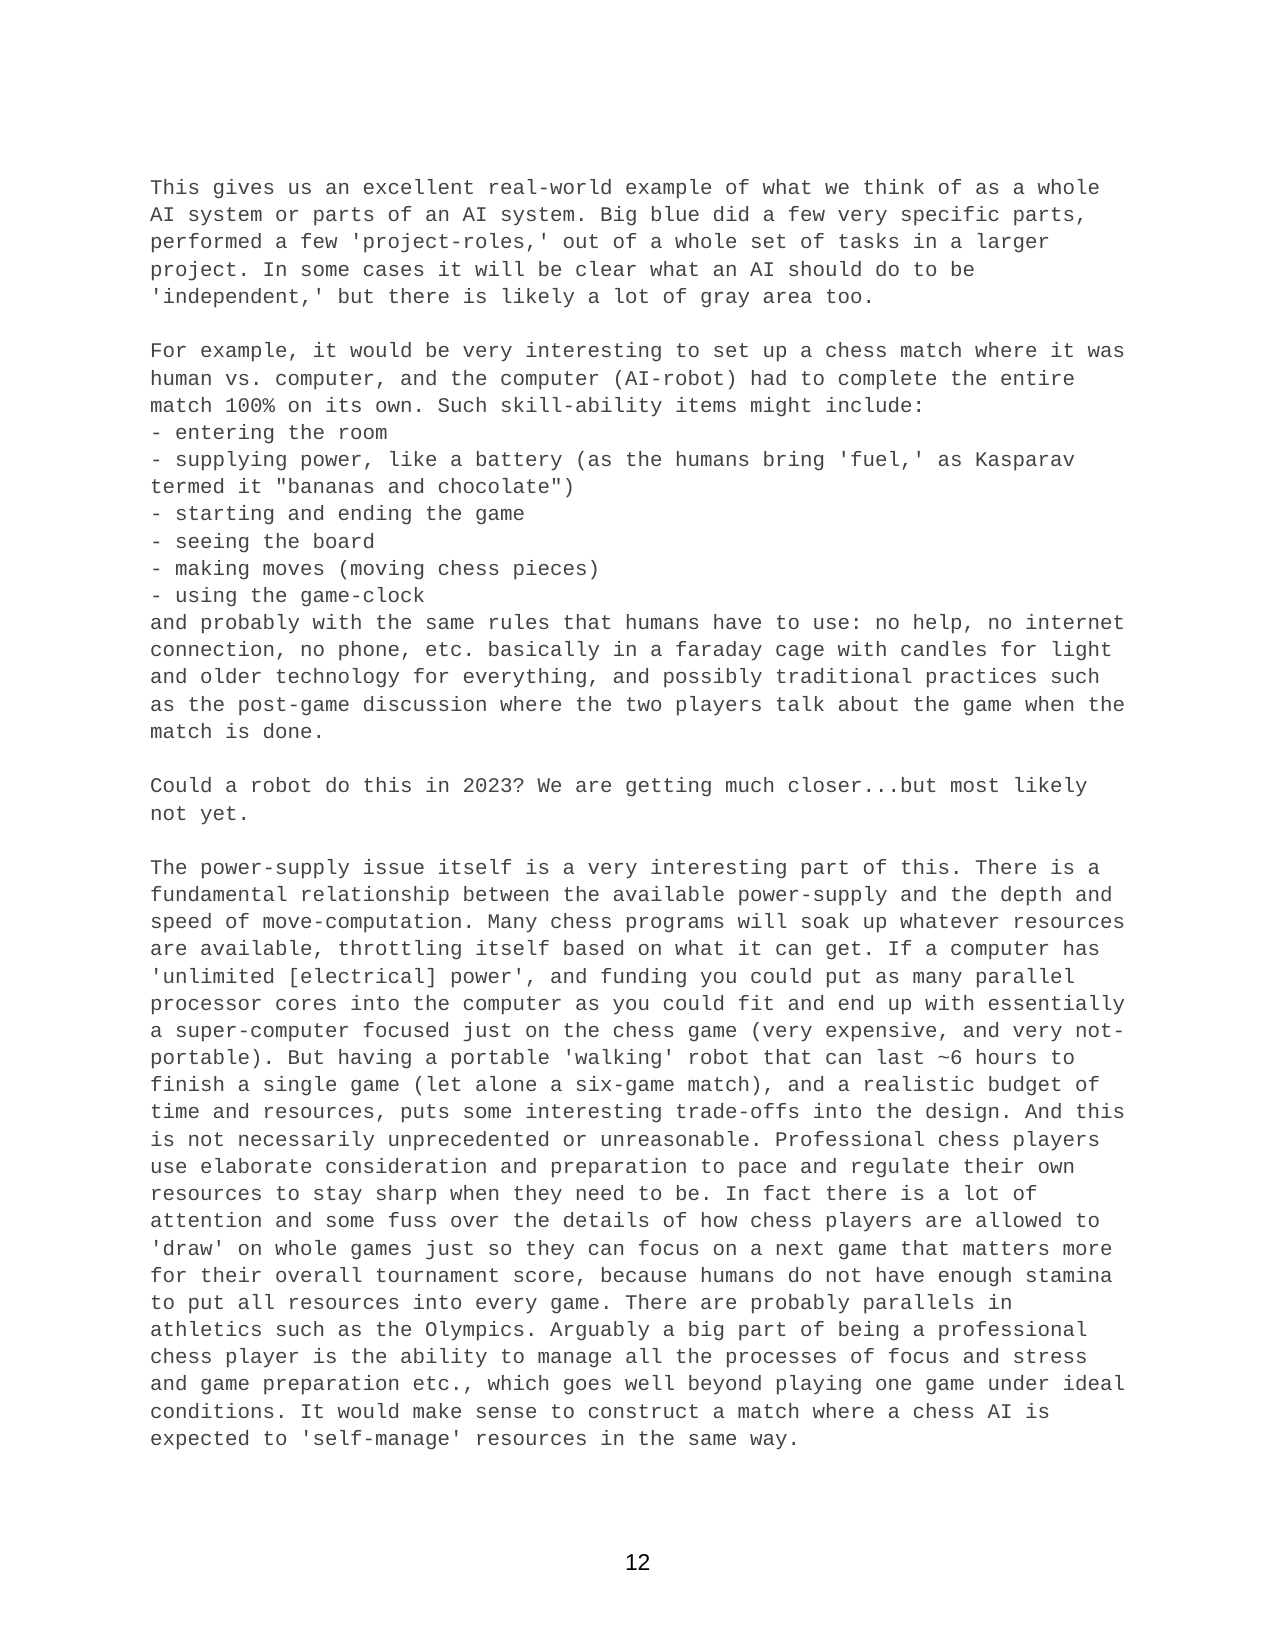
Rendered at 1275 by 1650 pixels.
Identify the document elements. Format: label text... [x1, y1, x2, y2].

text Could a robot do this in 2023? We are getting much closer...but most likely not yet. [150, 775, 1125, 826]
text - entering the room [150, 422, 1125, 446]
text This gives us an excellent real-world example of what we think of as a whole AI system or parts of an AI system. Big blue did a few very specific parts, performed a few 'project-roles,' out of a whole set of tasks in a larger project. In some cases it will be clear what an AI should do to be 'independent,' but there is likely a lot of gray area too. [150, 177, 1125, 309]
text and probably with the same rules that humans have to use: no help, no internet connection, no phone, etc. basically in a faraday cage with candles for light and older technology for everything, and possibly traditional practices such as the post-game discussion where the two players talk about the game when the match is done. [150, 612, 1125, 744]
text - seeing the board [150, 531, 1125, 554]
text - using the game-clock [150, 585, 1125, 609]
text - making moves (moving chess pieces) [150, 558, 1125, 581]
text - supplying power, like a battery (as the humans bring 'fuel,' as Kasparav termed it "bananas and chocolate") [150, 449, 1125, 500]
text - starting and ending the game [150, 503, 1125, 527]
text For example, it would be very interesting to set up a chess match where it was human vs. computer, and the computer (AI-robot) had to complete the entire match 100% on its own. Such skill-ability items might include: [150, 340, 1125, 418]
text The power-supply issue itself is a very interesting part of this. There is a fundamental relationship between the available power-supply and the depth and speed of move-computation. Many chess programs will soak up whatever resources are available, throttling itself based on what it can get. If a computer has 'unlimited [electrical] power', and funding you could put as many parallel processor cores into the computer as you could fit and end up with essentially a super-computer focused just on the chess game (very expensive, and very not-portable). But having a portable 'walking' robot that can last ~6 hours to finish a single game (let alone a six-game match), and a realistic budget of time and resources, puts some interesting trade-offs into the design. And this is not necessarily unprecedented or unreasonable. Professional chess players use elaborate consideration and preparation to pace and regulate their own resources to stay sharp when they need to be. In fact there is a lot of attention and some fuss over the details of how chess players are allowed to 'draw' on whole games just so they can focus on a next game that matters more for their overall tournament score, because humans do not have enough stamina to put all resources into every game. There are probably parallels in athletics such as the Olympics. Arguably a big part of being a professional chess player is the ability to manage all the processes of focus and stress and game preparation etc., which goes well beyond playing one game under ideal conditions. It would make sense to construct a match where a chess AI is expected to 'self-manage' resources in the same way. [150, 857, 1125, 1451]
